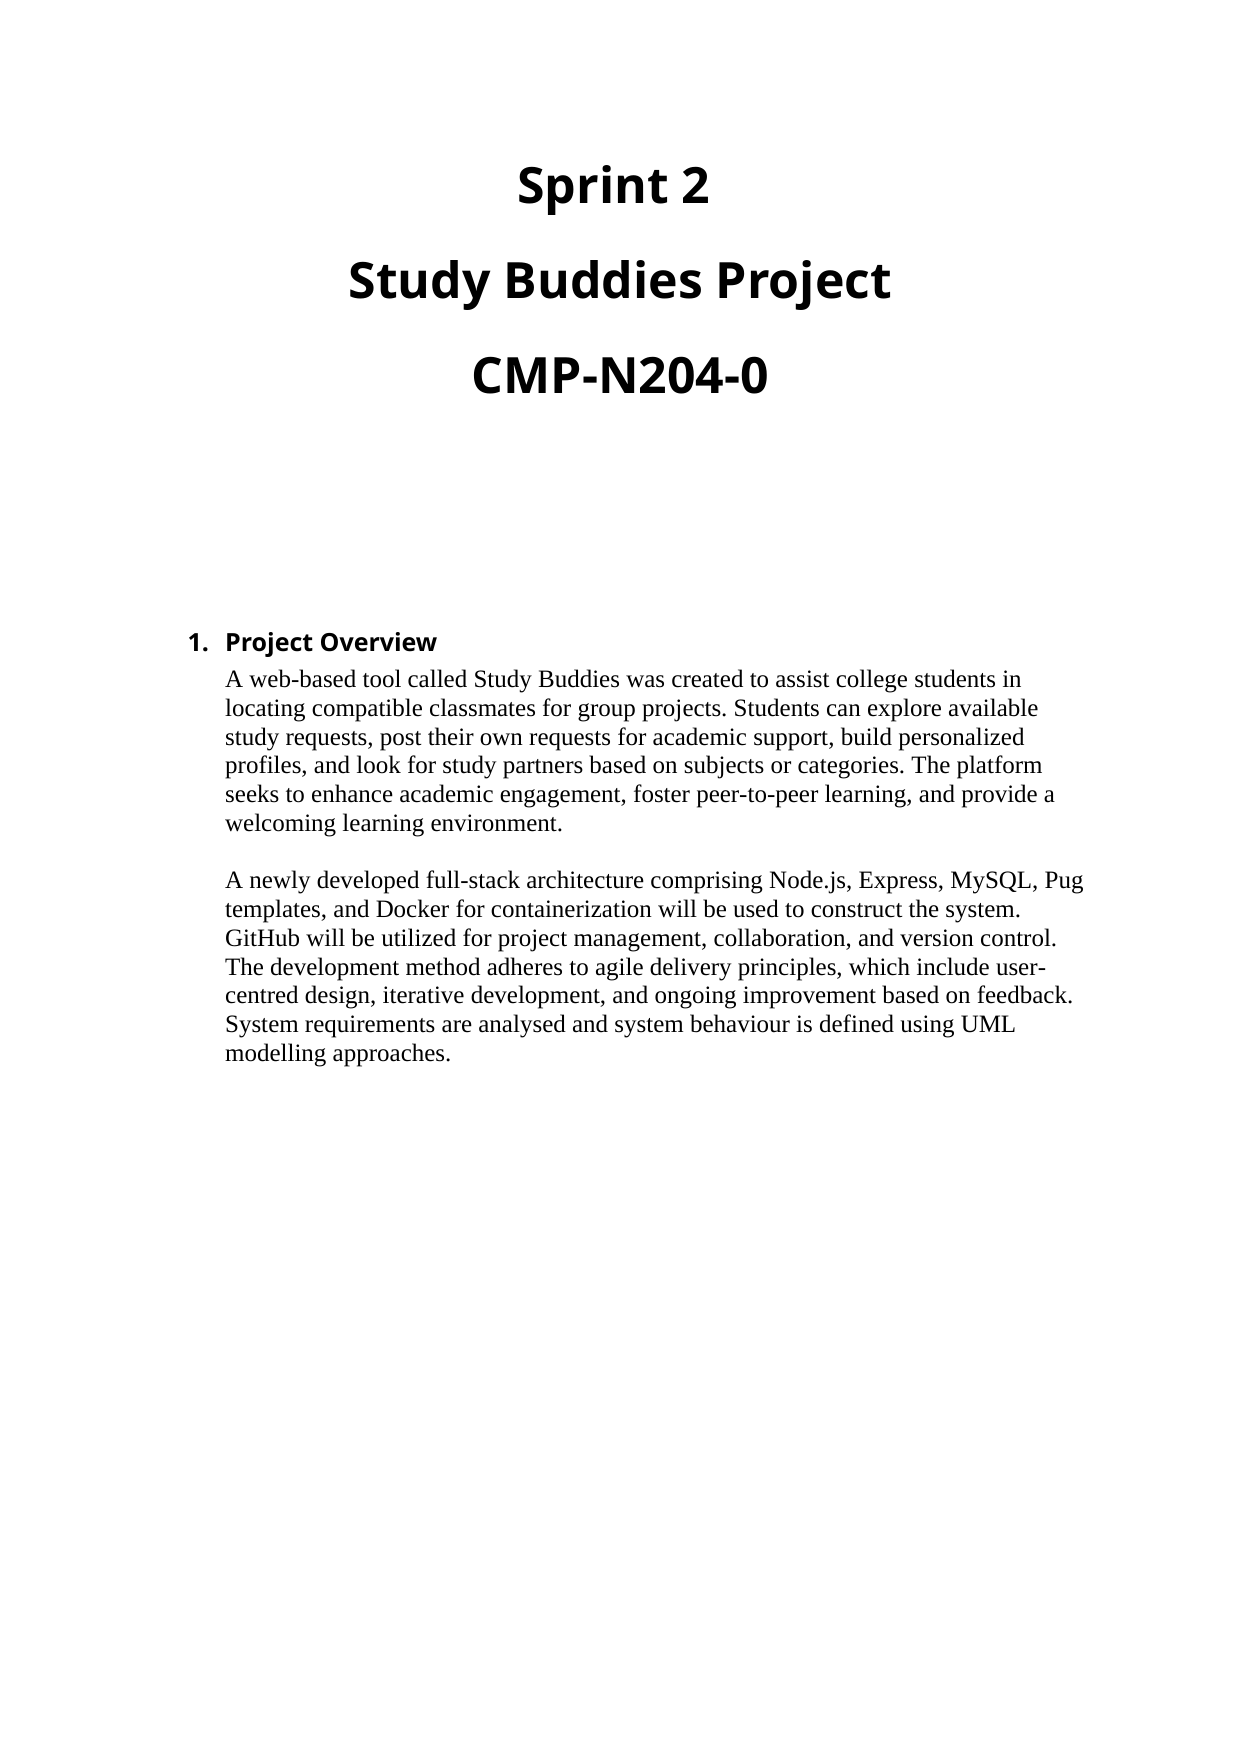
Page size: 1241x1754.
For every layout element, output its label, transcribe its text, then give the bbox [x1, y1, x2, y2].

text CMP-N204-0 [150, 340, 1090, 408]
list A web-based tool called Study Buddies was created to assist college students in locating compatible classmates for group projects. Students can explore available study requests, post their own requests for academic support, build personalized profiles, and look for study partners based on subjects or categories. The platform seeks to enhance academic engagement, foster peer-to-peer learning, and provide a welcoming learning environment. [225, 664, 1090, 837]
list Project Overview [187, 625, 1090, 659]
list A newly developed full-stack architecture comprising Node.js, Express, MySQL, Pug templates, and Docker for containerization will be used to construct the system. GitHub will be utilized for project management, collaboration, and version control. The development method adheres to agile delivery principles, which include user-centred design, iterative development, and ongoing improvement based on feedback. System requirements are analysed and system behaviour is defined using UML modelling approaches. [225, 837, 1090, 1067]
text Sprint 2 [150, 150, 1090, 218]
text Study Buddies Project [150, 245, 1090, 313]
